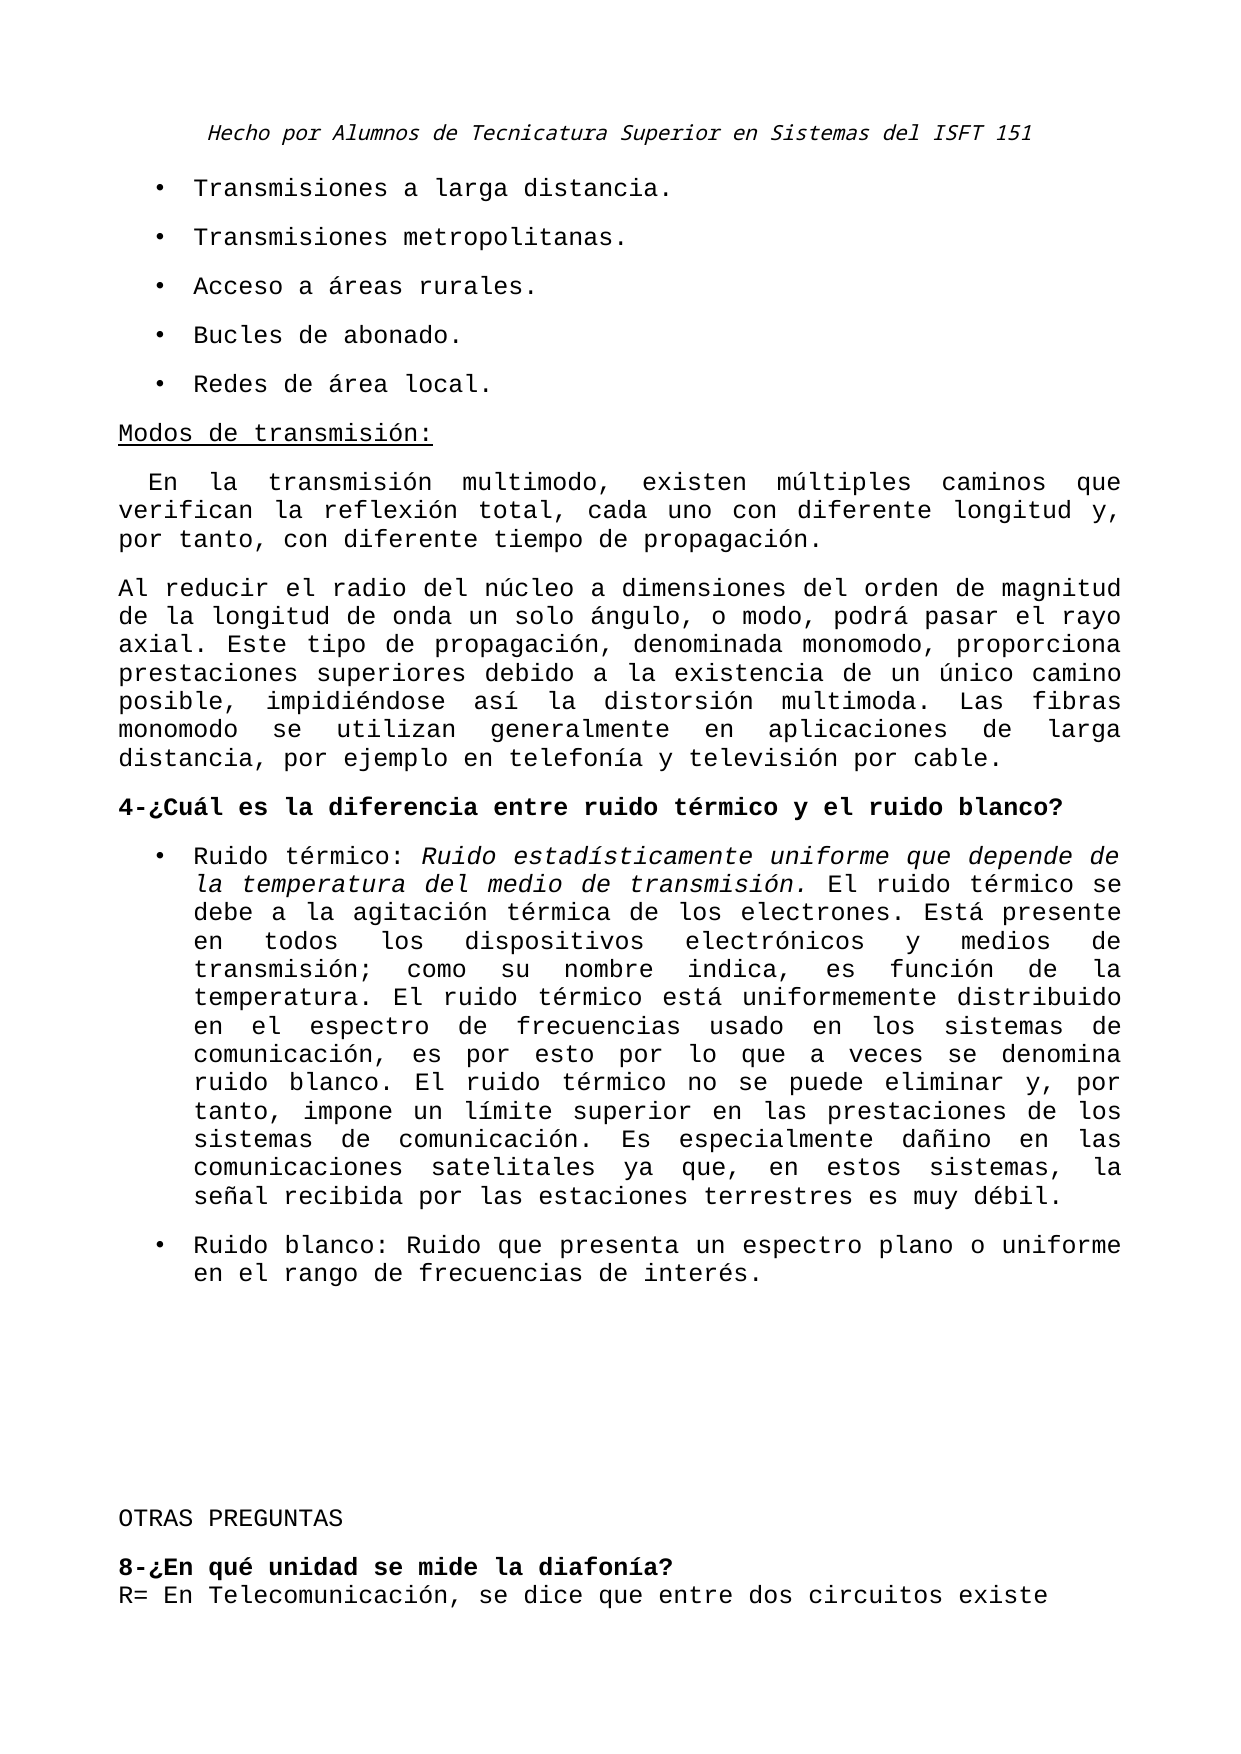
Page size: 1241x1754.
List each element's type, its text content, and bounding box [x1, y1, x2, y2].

list Ruido térmico: Ruido estadísticamente uniforme que depende de la temperatura del medio de transmisión. El ruido térmico se debe a la agitación térmica de los electrones. Está presente en todos los dispositivos electrónicos y medios de transmisión; como su nombre indica, es función de la temperatura. El ruido térmico está uniformemente distribuido en el espectro de frecuencias usado en los sistemas de comunicación, es por esto por lo que a veces se denomina ruido blanco. El ruido térmico no se puede eliminar y, por tanto, impone un límite superior en las prestaciones de los sistemas de comunicación. Es especialmente dañino en las comunicaciones satelitales ya que, en estos sistemas, la señal recibida por las estaciones terrestres es muy débil. [156, 843, 1122, 1212]
text Al reducir el radio del núcleo a dimensiones del orden de magnitud de la longitud de onda un solo ángulo, o modo, podrá pasar el rayo axial. Este tipo de propagación, denominada monomodo, proporciona prestaciones superiores debido a la existencia de un único camino posible, impidiéndose así la distorsión multimoda. Las fibras monomodo se utilizan generalmente en aplicaciones de larga distancia, por ejemplo en telefonía y televisión por cable. [118, 575, 1122, 774]
text 4-¿Cuál es la diferencia entre ruido térmico y el ruido blanco? [118, 794, 1122, 823]
list Transmisiones metropolitanas. [156, 225, 1122, 253]
list Acceso a áreas rurales. [156, 274, 1122, 302]
text OTRAS PREGUNTAS [118, 1505, 1122, 1534]
text 8-¿En qué unidad se mide la diafonía? R= En Telecomunicación, se dice que entre dos circuitos existe [118, 1554, 1122, 1611]
list Transmisiones a larga distancia. [156, 176, 1122, 204]
text En la transmisión multimodo, existen múltiples caminos que verifican la reflexión total, cada uno con diferente longitud y, por tanto, con diferente tiempo de propagación. [118, 470, 1122, 555]
text Modos de transmisión: [118, 421, 1122, 449]
list Redes de área local. [156, 372, 1122, 400]
list Ruido blanco: Ruido que presenta un espectro plano o uniforme en el rango de frecuencias de interés. [156, 1232, 1122, 1289]
list Bucles de abonado. [156, 323, 1122, 351]
